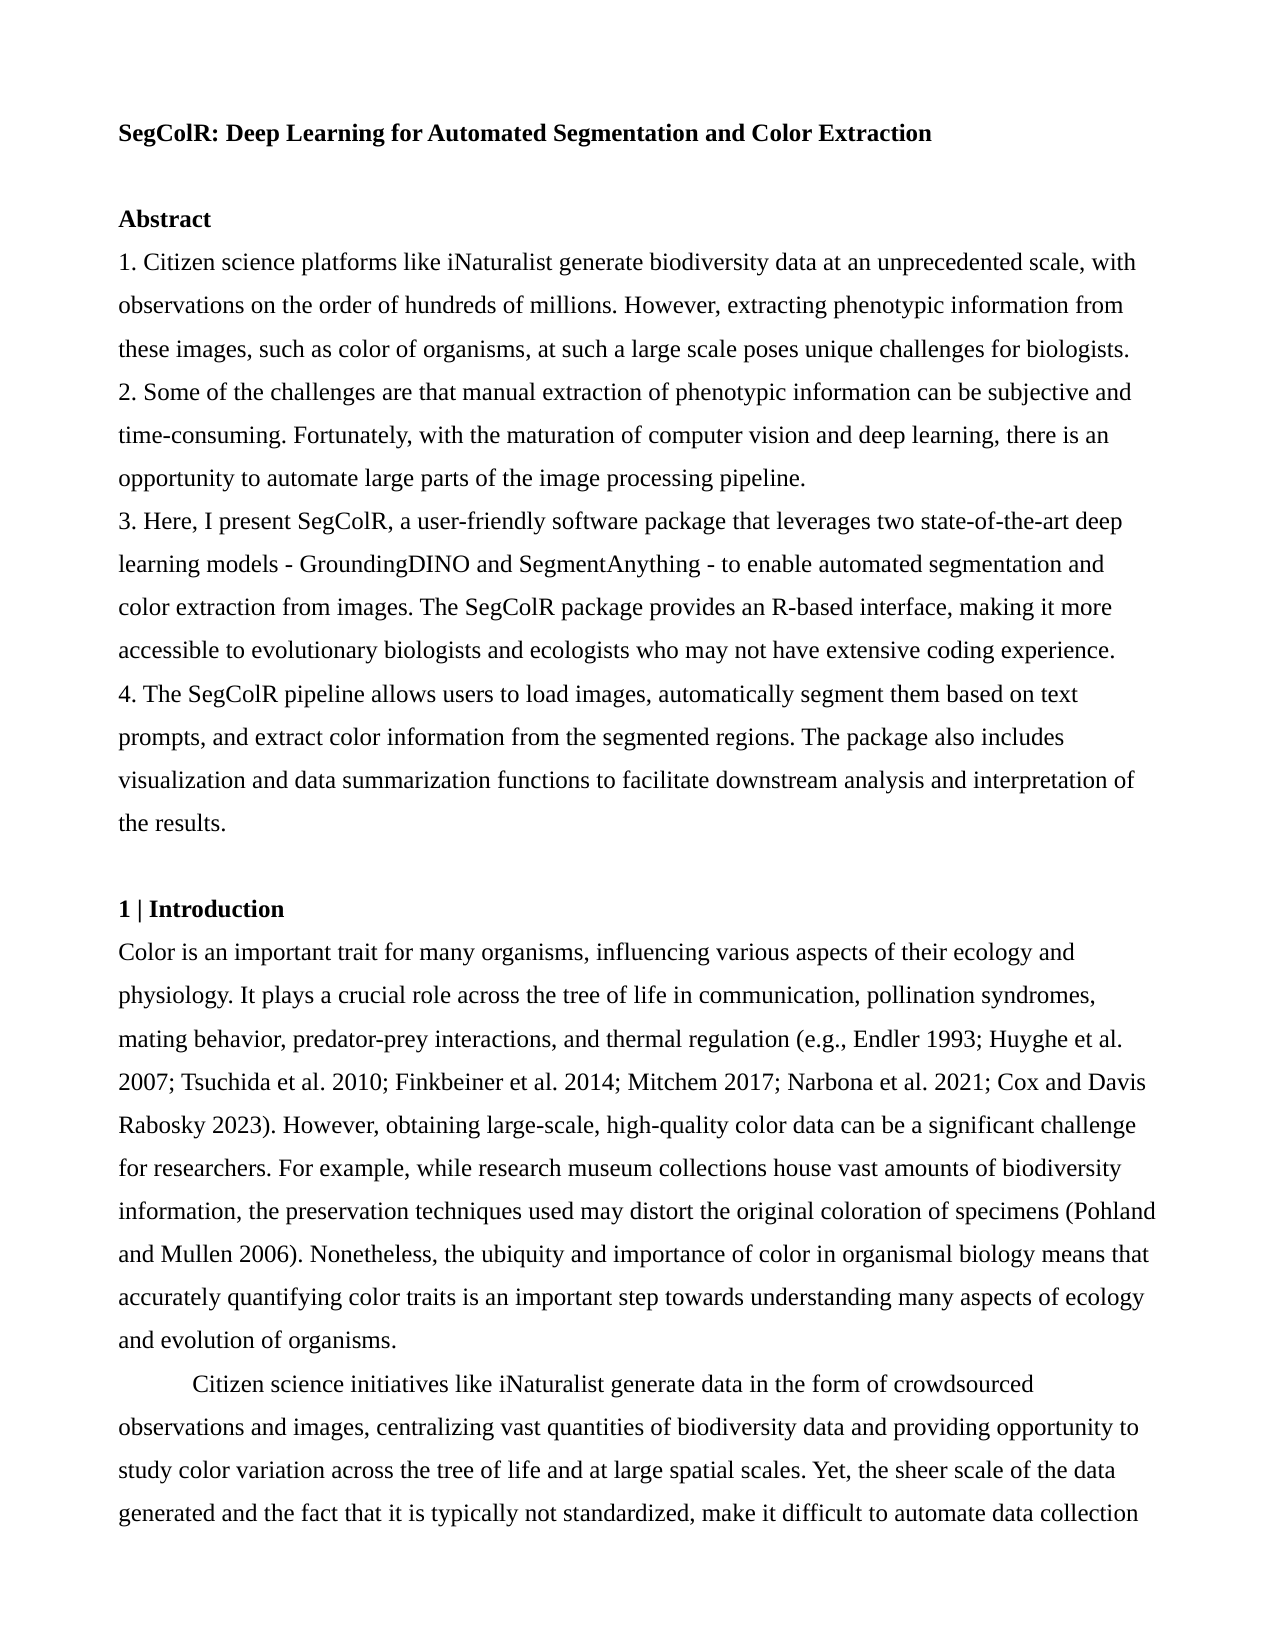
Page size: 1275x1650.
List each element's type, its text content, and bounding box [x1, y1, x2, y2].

text Abstract [118, 204, 1157, 233]
text SegColR: Deep Learning for Automated Segmentation and Color Extraction [118, 118, 1157, 147]
text 1 | Introduction [118, 894, 1157, 923]
text Citizen science initiatives like iNaturalist generate data in the form of crowdsourced observations and images, centralizing vast quantities of biodiversity data and providing opportunity to study color variation across the tree of life and at large spatial scales. Yet, the sheer scale of the data generated and the fact that it is typically not standardized, make it difficult to automate data collection [118, 1369, 1157, 1527]
text 4. The SegColR pipeline allows users to load images, automatically segment them based on text prompts, and extract color information from the segmented regions. The package also includes visualization and data summarization functions to facilitate downstream analysis and interpretation of the results. [118, 679, 1157, 837]
text 1. Citizen science platforms like iNaturalist generate biodiversity data at an unprecedented scale, with observations on the order of hundreds of millions. However, extracting phenotypic information from these images, such as color of organisms, at such a large scale poses unique challenges for biologists. [118, 247, 1157, 362]
text Color is an important trait for many organisms, influencing various aspects of their ecology and physiology. It plays a crucial role across the tree of life in communication, pollination syndromes, mating behavior, predator-prey interactions, and thermal regulation (e.g., Endler 1993; Huyghe et al. 2007; Tsuchida et al. 2010; Finkbeiner et al. 2014; Mitchem 2017; Narbona et al. 2021; Cox and Davis Rabosky 2023). However, obtaining large-scale, high-quality color data can be a significant challenge for researchers. For example, while research museum collections house vast amounts of biodiversity information, the preservation techniques used may distort the original coloration of specimens (Pohland and Mullen 2006). Nonetheless, the ubiquity and importance of color in organismal biology means that accurately quantifying color traits is an important step towards understanding many aspects of ecology and evolution of organisms. [118, 937, 1157, 1354]
text 2. Some of the challenges are that manual extraction of phenotypic information can be subjective and time-consuming. Fortunately, with the maturation of computer vision and deep learning, there is an opportunity to automate large parts of the image processing pipeline. [118, 377, 1157, 492]
text 3. Here, I present SegColR, a user-friendly software package that leverages two state-of-the-art deep learning models - GroundingDINO and SegmentAnything - to enable automated segmentation and color extraction from images. The SegColR package provides an R-based interface, making it more accessible to evolutionary biologists and ecologists who may not have extensive coding experience. [118, 506, 1157, 664]
